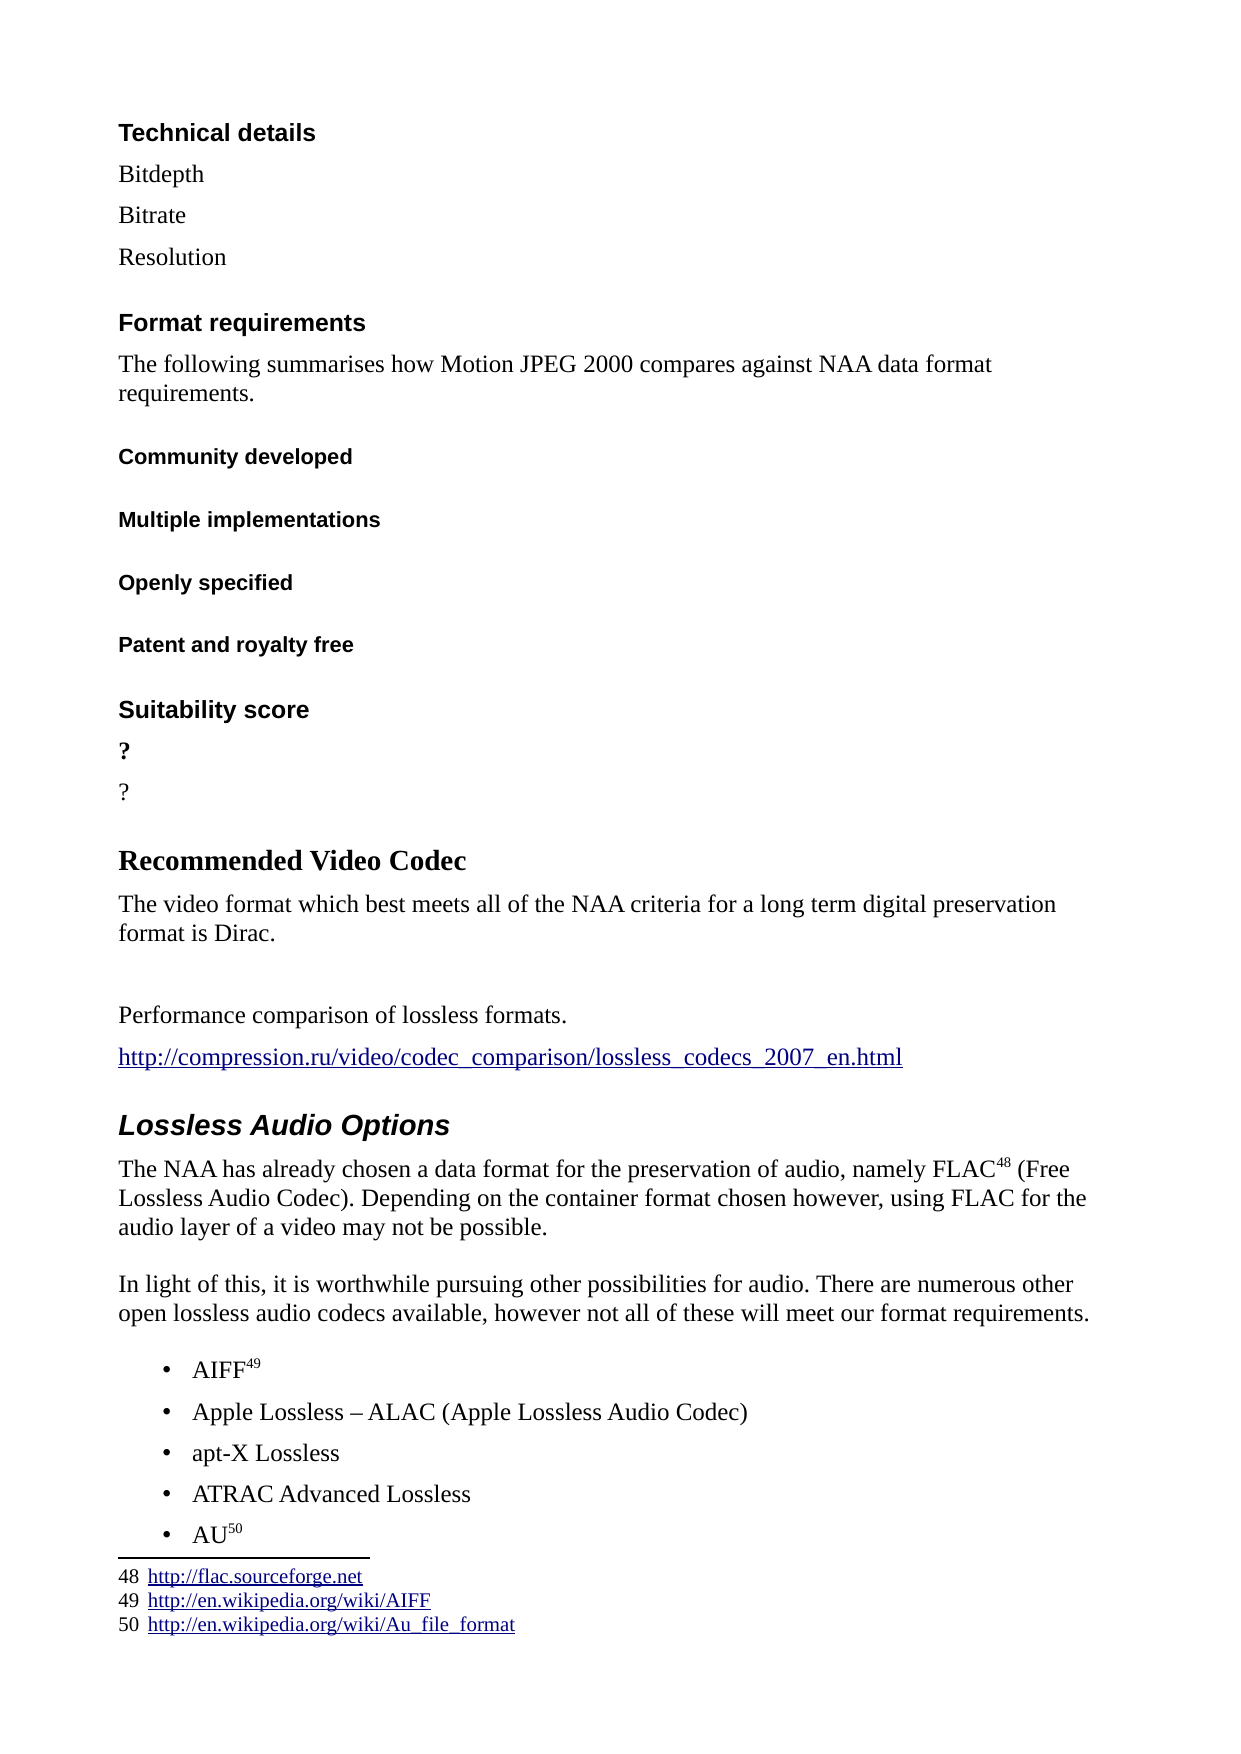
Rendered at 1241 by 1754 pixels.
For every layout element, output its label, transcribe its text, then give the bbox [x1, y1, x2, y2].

text http://compression.ru/video/codec_comparison/lossless_codecs_2007_en.html [118, 1042, 1122, 1071]
text Performance comparison of lossless formats. [118, 1001, 1122, 1029]
subtitle Technical details [118, 118, 1122, 147]
subtitle Format requirements [118, 308, 1122, 336]
list apt-X Lossless [162, 1438, 1122, 1467]
text The video format which best meets all of the NAA criteria for a long term digital preservation format is Dirac. [118, 889, 1122, 947]
subtitle Community developed [118, 444, 1122, 469]
text ? [118, 736, 1122, 764]
list Apple Lossless – ALAC (Apple Lossless Audio Codec) [162, 1397, 1122, 1425]
list AU [162, 1520, 1122, 1549]
text ? [118, 777, 1122, 806]
subtitle Openly specified [118, 569, 1122, 594]
subtitle Recommended Video Codec [118, 843, 1122, 877]
subtitle Patent and royalty free [118, 632, 1122, 657]
text In light of this, it is worthwhile pursuing other possibilities for audio. There are numerous other open lossless audio codecs available, however not all of these will meet our format requirements. [118, 1269, 1122, 1327]
list http://en.wikipedia.org/wiki/Au_file_format [118, 1612, 1122, 1636]
text http://flac.sourceforge.net [118, 1564, 1122, 1588]
text Resolution [118, 242, 1122, 270]
subtitle Lossless Audio Options [118, 1108, 1122, 1142]
list http://en.wikipedia.org/wiki/AIFF [118, 1588, 1122, 1612]
list ATRAC Advanced Lossless [162, 1479, 1122, 1508]
text Bitdepth [118, 159, 1122, 188]
text The NAA has already chosen a data format for the preservation of audio, namely FLAC (Free Lossless Audio Codec). Depending on the container format chosen however, using FLAC for the audio layer of a video may not be possible. [118, 1154, 1122, 1240]
text Bitrate [118, 200, 1122, 229]
list AIFF [162, 1355, 1122, 1384]
text The following summarises how Motion JPEG 2000 compares against NAA data format requirements. [118, 349, 1122, 406]
subtitle Suitability score [118, 695, 1122, 723]
subtitle Multiple implementations [118, 507, 1122, 532]
